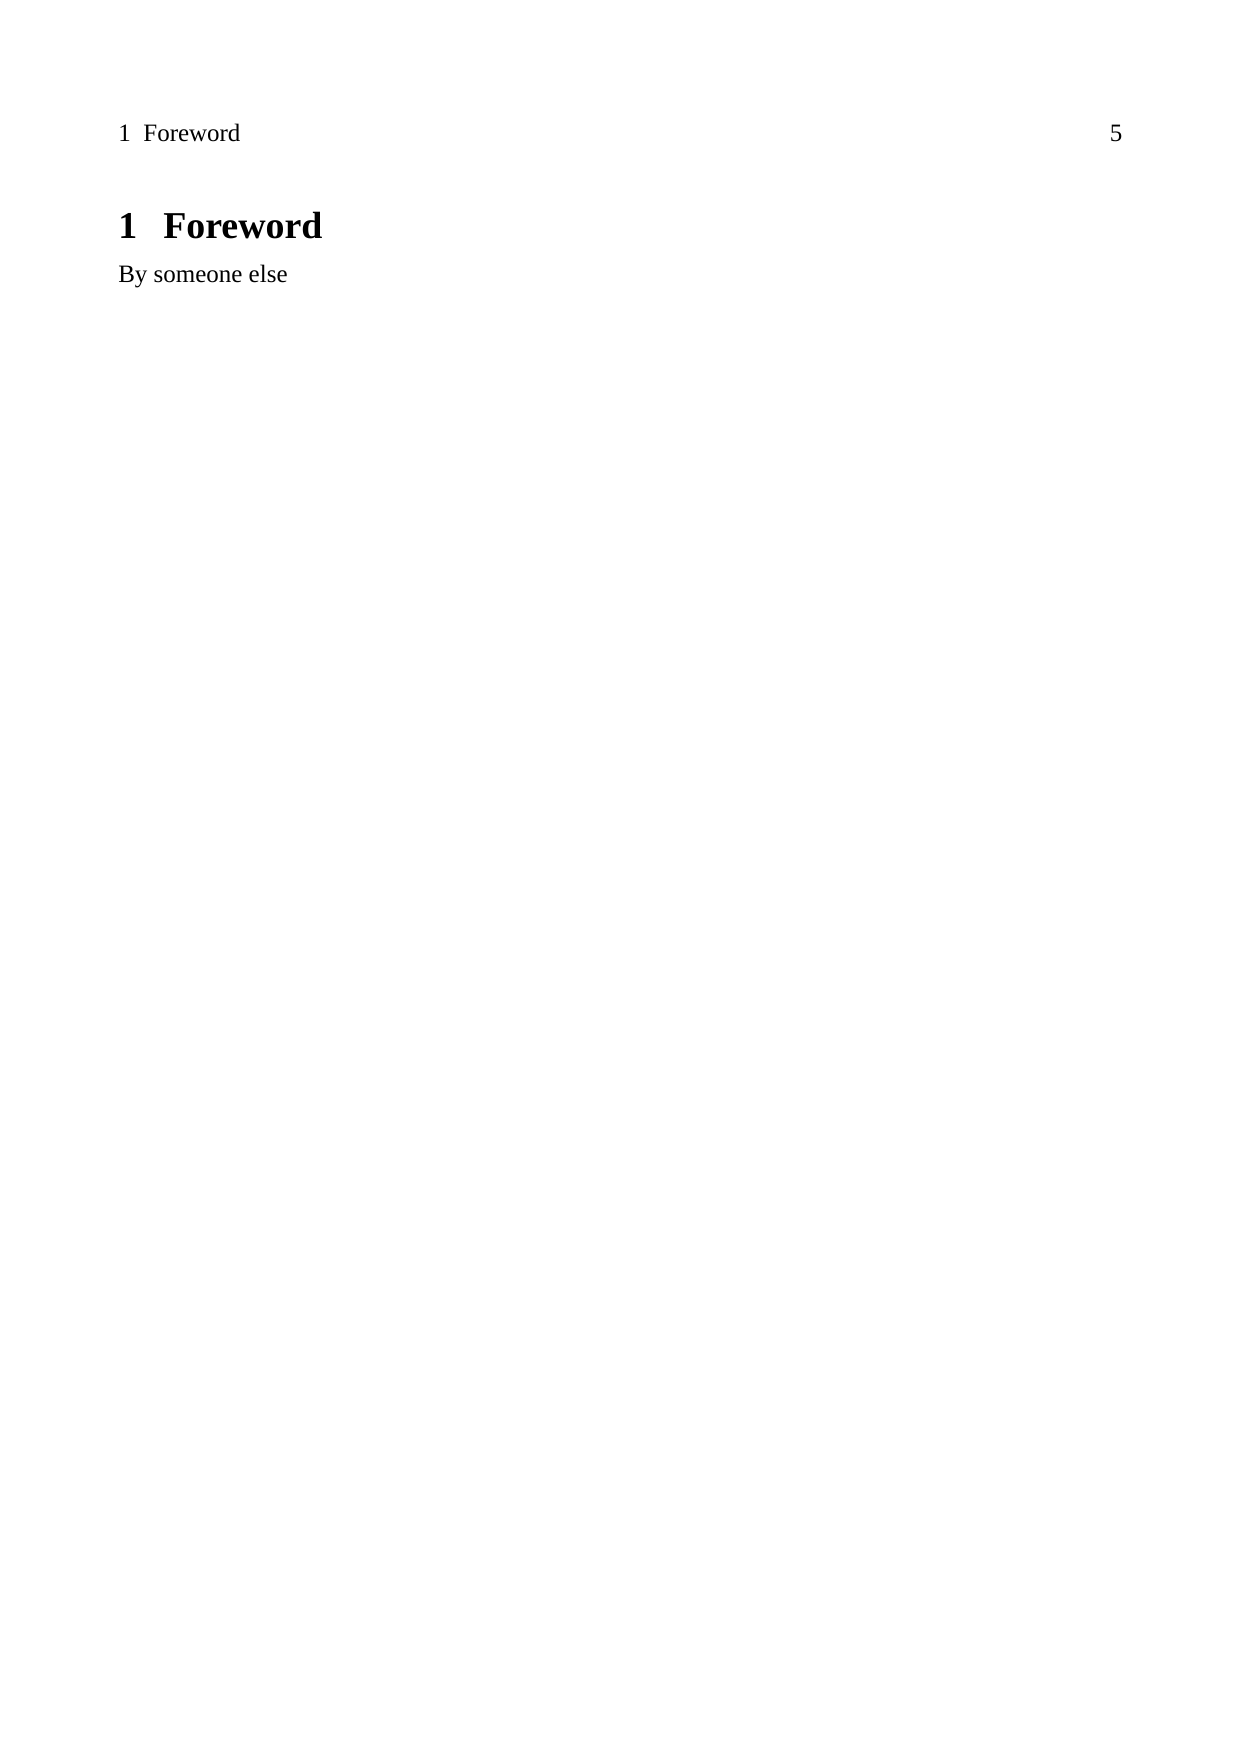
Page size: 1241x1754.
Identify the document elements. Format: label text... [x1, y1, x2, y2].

text By someone else [118, 259, 1122, 288]
subtitle Foreword [118, 203, 1122, 247]
